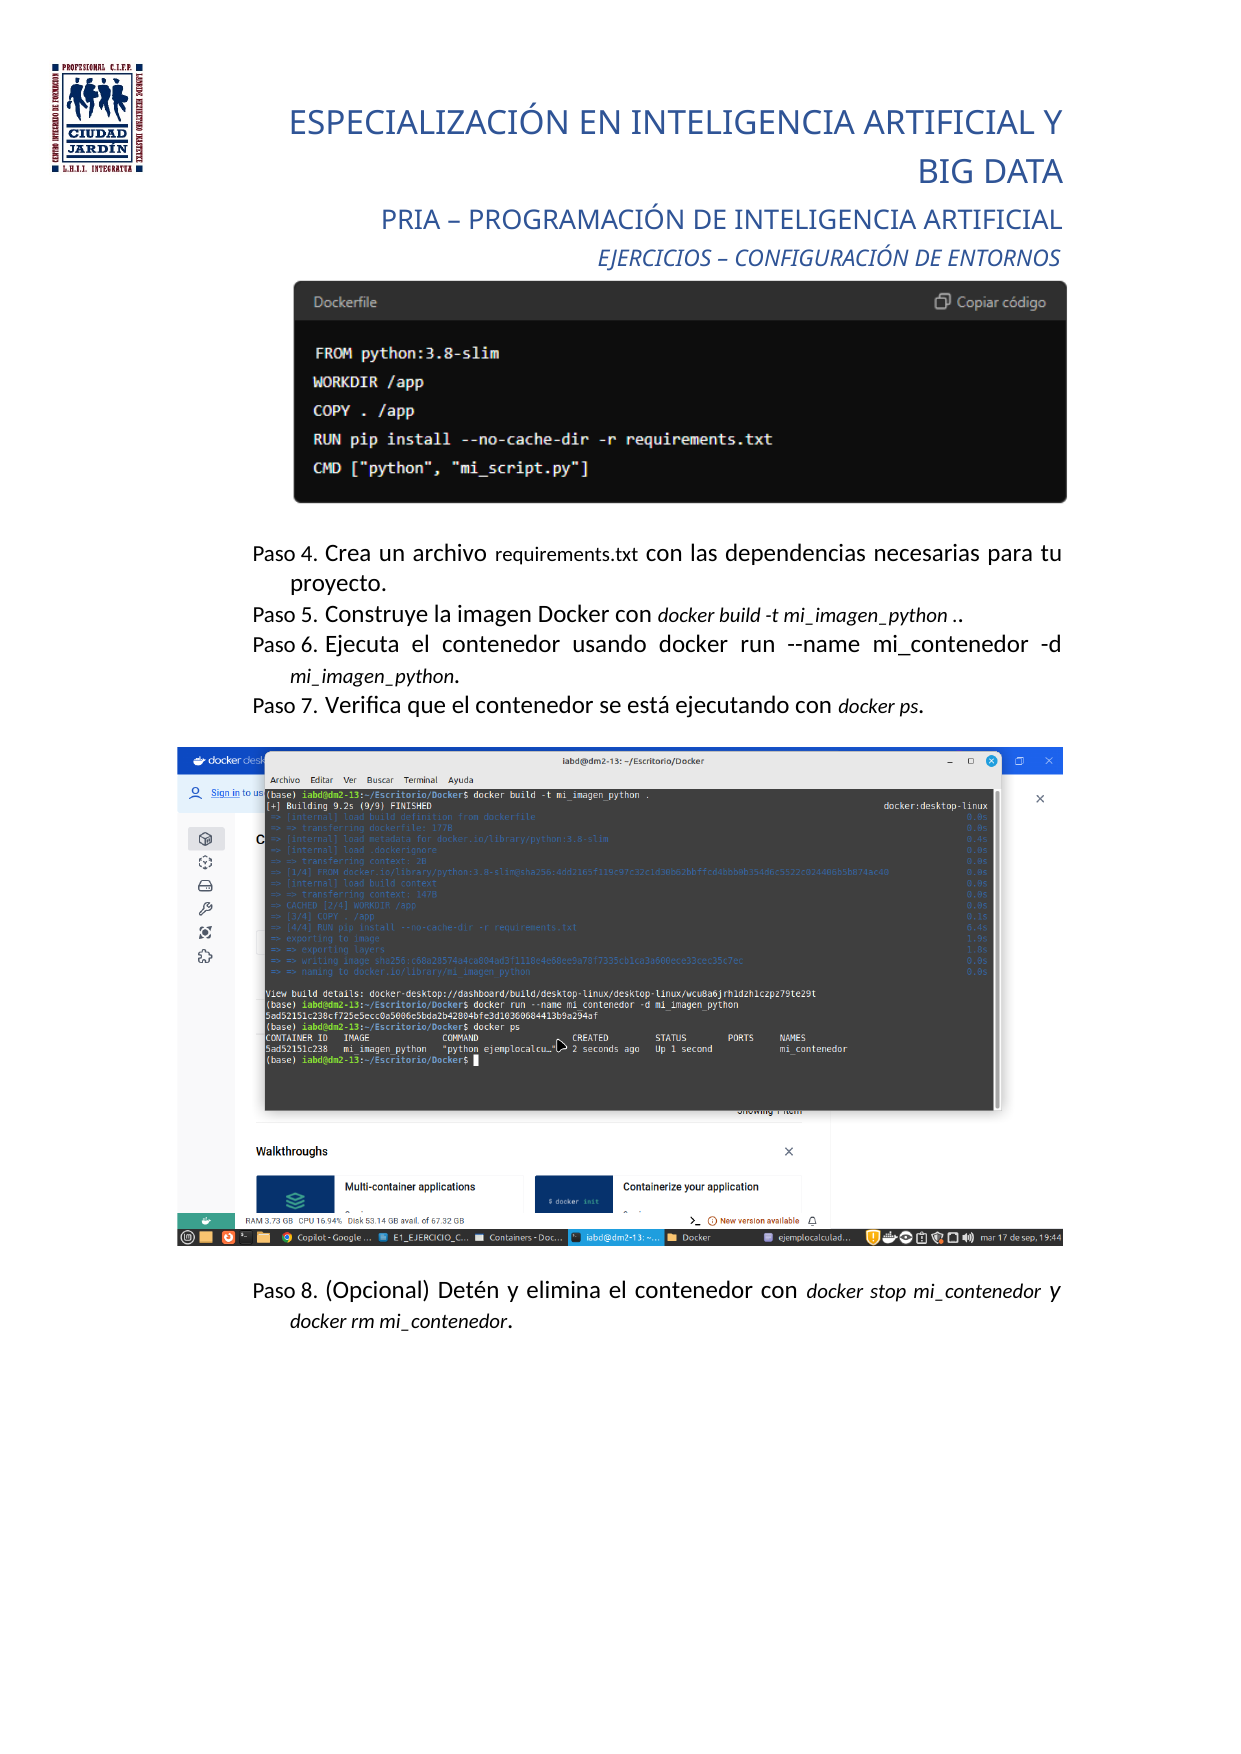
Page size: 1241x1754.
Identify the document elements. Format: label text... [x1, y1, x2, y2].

list Construye la imagen Docker con docker build -t mi_imagen_python .. [252, 598, 1063, 628]
list Crea un archivo requirements.txt con las dependencias necesarias para tu proyecto. [252, 537, 1063, 598]
picture [49, 60, 145, 175]
list (Opcional) Detén y elimina el contenedor con docker stop mi_contenedor y docker rm mi_contenedor. [252, 1274, 1063, 1335]
picture [177, 747, 1063, 1246]
picture [289, 275, 1073, 508]
list Ejecuta el contenedor usando docker run --name mi_contenedor -d mi_imagen_python. [252, 628, 1063, 689]
list Verifica que el contenedor se está ejecutando con docker ps. [252, 689, 1063, 720]
